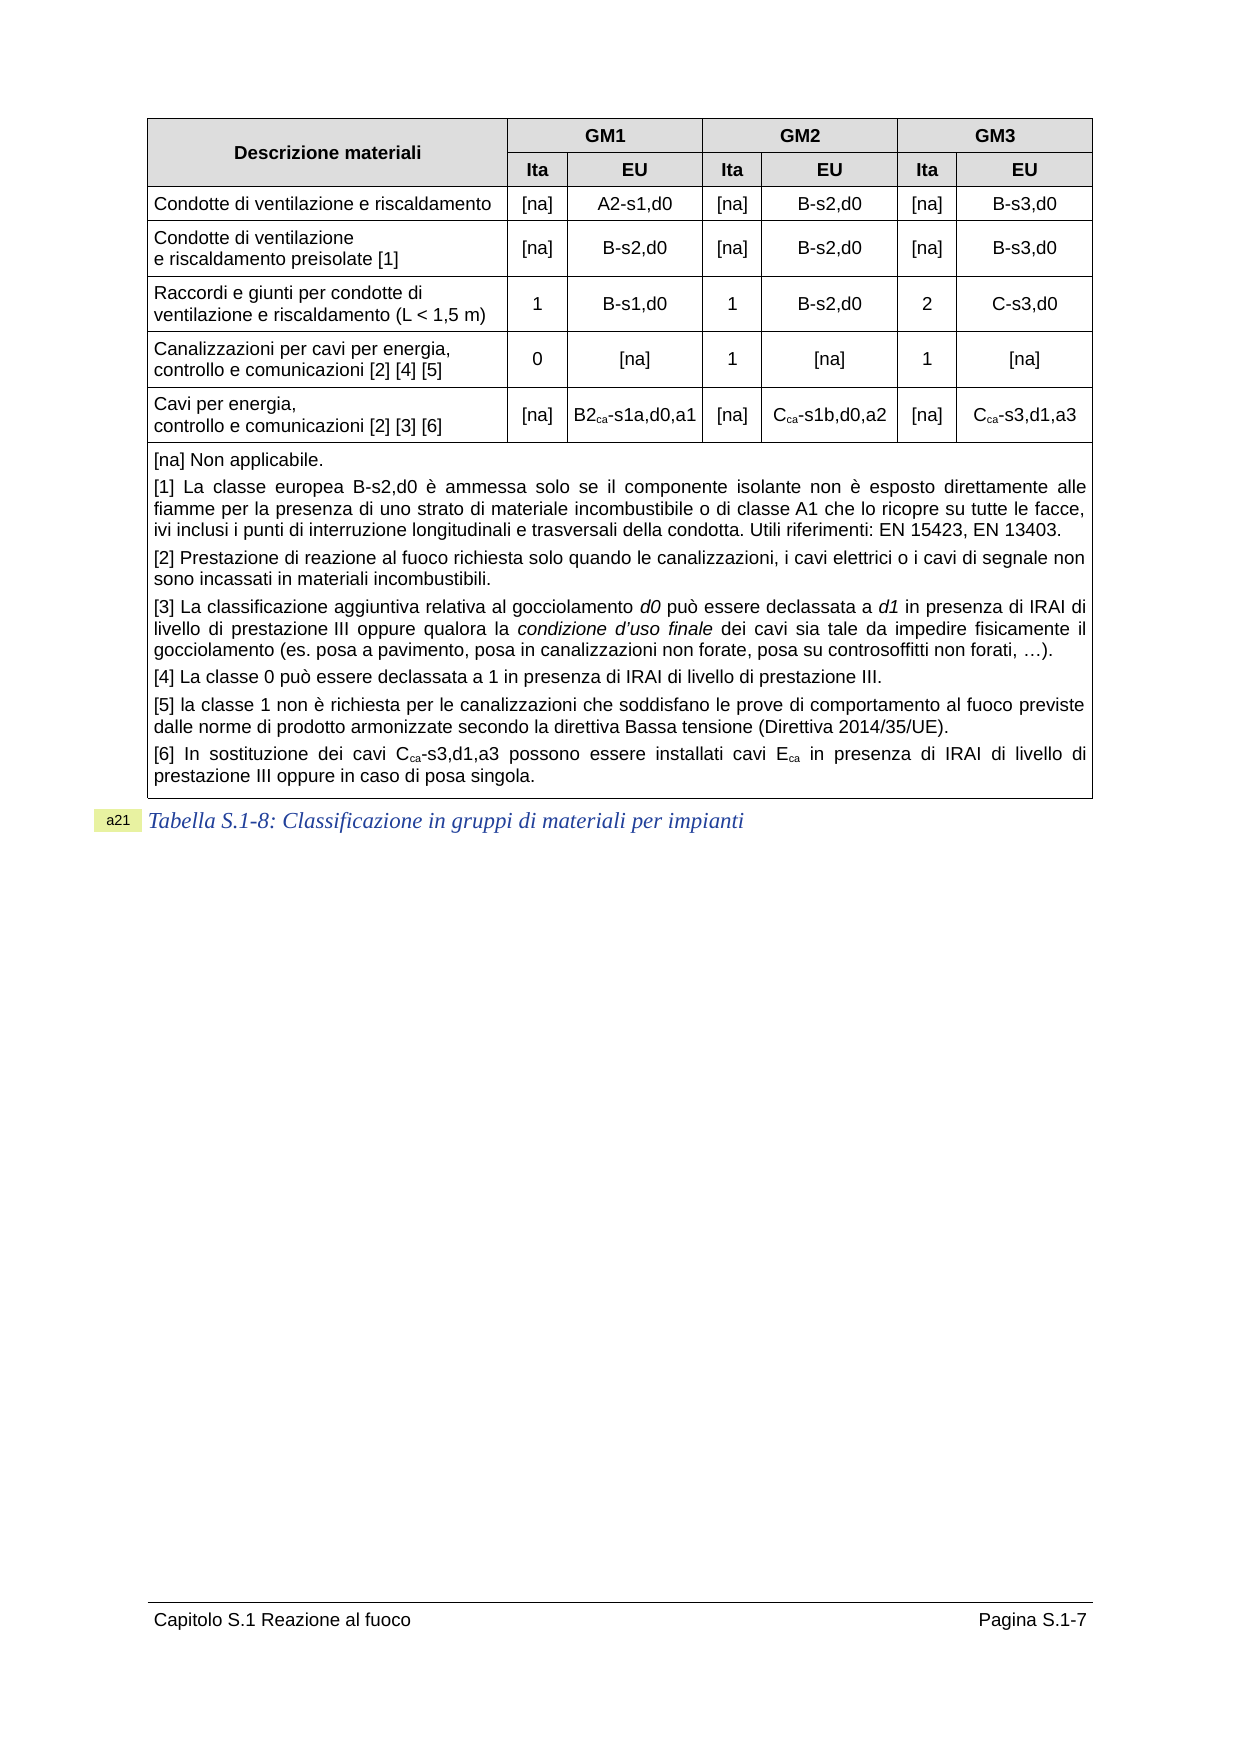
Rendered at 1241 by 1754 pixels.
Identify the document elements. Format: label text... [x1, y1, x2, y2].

table_cell [na] [508, 221, 567, 276]
table_cell [na] [957, 332, 1092, 387]
table_cell 2 [898, 277, 956, 331]
table_cell Ita [898, 153, 956, 186]
table_cell B-s2,d0 [762, 221, 897, 276]
table_cell EU [957, 153, 1092, 186]
table_cell [na] [898, 221, 956, 276]
table_cell [na] [703, 187, 761, 220]
table_cell [na] Non applicabile. [1] La classe europea B-s2,d0 è ammessa solo se il componente isolante non è esposto direttamente alle fiamme per la presenza di uno strato di materiale incombustibile o di classe A1 che lo ricopre su tutte le facce, ivi inclusi i punti di interruzione longitudinali e trasversali della condotta. Utili riferimenti: EN 15423, EN 13403. [2] Prestazione di reazione al fuoco richiesta solo quando le canalizzazioni, i cavi elettrici o i cavi di segnale non sono incassati in materiali incombustibili. [3] La classificazione aggiuntiva relativa al gocciolamento d0 può essere declassata a d1 in presenza di IRAI di livello di prestazione III oppure qualora la condizione d’uso finale dei cavi sia tale da impedire fisicamente il gocciolamento (es. posa a pavimento, posa in canalizzazioni non forate, posa su controsoffitti non forati, …). [4] La classe 0 può essere declassata a 1 in presenza di IRAI di livello di prestazione III. [5] la classe 1 non è richiesta per le canalizzazioni che soddisfano le prove di comportamento al fuoco previste dalle norme di prodotto armonizzate secondo la direttiva Bassa tensione (Direttiva 2014/35/UE). [6] In sostituzione dei cavi Cca-s3,d1,a3 possono essere installati cavi Eca in presenza di IRAI di livello di prestazione III oppure in caso di posa singola. [148, 443, 1092, 798]
table_header GM3 [898, 119, 1092, 152]
table_cell Ita [703, 153, 761, 186]
table_cell Condotte di ventilazione e riscaldamento [148, 187, 507, 220]
table_cell B2ca-s1a,d0,a1 [568, 388, 702, 442]
table_header GM2 [703, 119, 897, 152]
table_cell Ita [508, 153, 567, 186]
table_cell [na] [898, 187, 956, 220]
table_cell 1 [703, 332, 761, 387]
table_cell 0 [508, 332, 567, 387]
table_cell 1 [508, 277, 567, 331]
table_cell [na] [898, 388, 956, 442]
text a21 [97, 812, 139, 829]
table_cell Cca-s1b,d0,a2 [762, 388, 897, 442]
table_cell B-s2,d0 [568, 221, 702, 276]
table_cell 1 [703, 277, 761, 331]
table_cell B-s3,d0 [957, 187, 1092, 220]
table_cell Condotte di ventilazione e riscaldamento preisolate [1] [148, 221, 507, 276]
table_header GM1 [508, 119, 702, 152]
table_cell [na] [568, 332, 702, 387]
table_cell [na] [508, 388, 567, 442]
table_cell B-s2,d0 [762, 277, 897, 331]
table_cell [na] [703, 221, 761, 276]
table_header Descrizione materiali [148, 119, 507, 186]
table_cell B-s1,d0 [568, 277, 702, 331]
table_cell EU [762, 153, 897, 186]
text Tabella S.1-8: Classificazione in gruppi di materiali per impianti [148, 807, 1093, 834]
table_cell [na] [762, 332, 897, 387]
table_cell C-s3,d0 [957, 277, 1092, 331]
table_cell B-s2,d0 [762, 187, 897, 220]
table_cell A2-s1,d0 [568, 187, 702, 220]
table_cell Cavi per energia, controllo e comunicazioni [2] [3] [6] [148, 388, 507, 442]
table_cell Canalizzazioni per cavi per energia, controllo e comunicazioni [2] [4] [5] [148, 332, 507, 387]
table_cell B-s3,d0 [957, 221, 1092, 276]
table_cell [na] [508, 187, 567, 220]
table_cell Cca-s3,d1,a3 [957, 388, 1092, 442]
table_cell EU [568, 153, 702, 186]
table_cell Raccordi e giunti per condotte di ventilazione e riscaldamento (L < 1,5 m) [148, 277, 507, 331]
table_cell [na] [703, 388, 761, 442]
table_cell 1 [898, 332, 956, 387]
